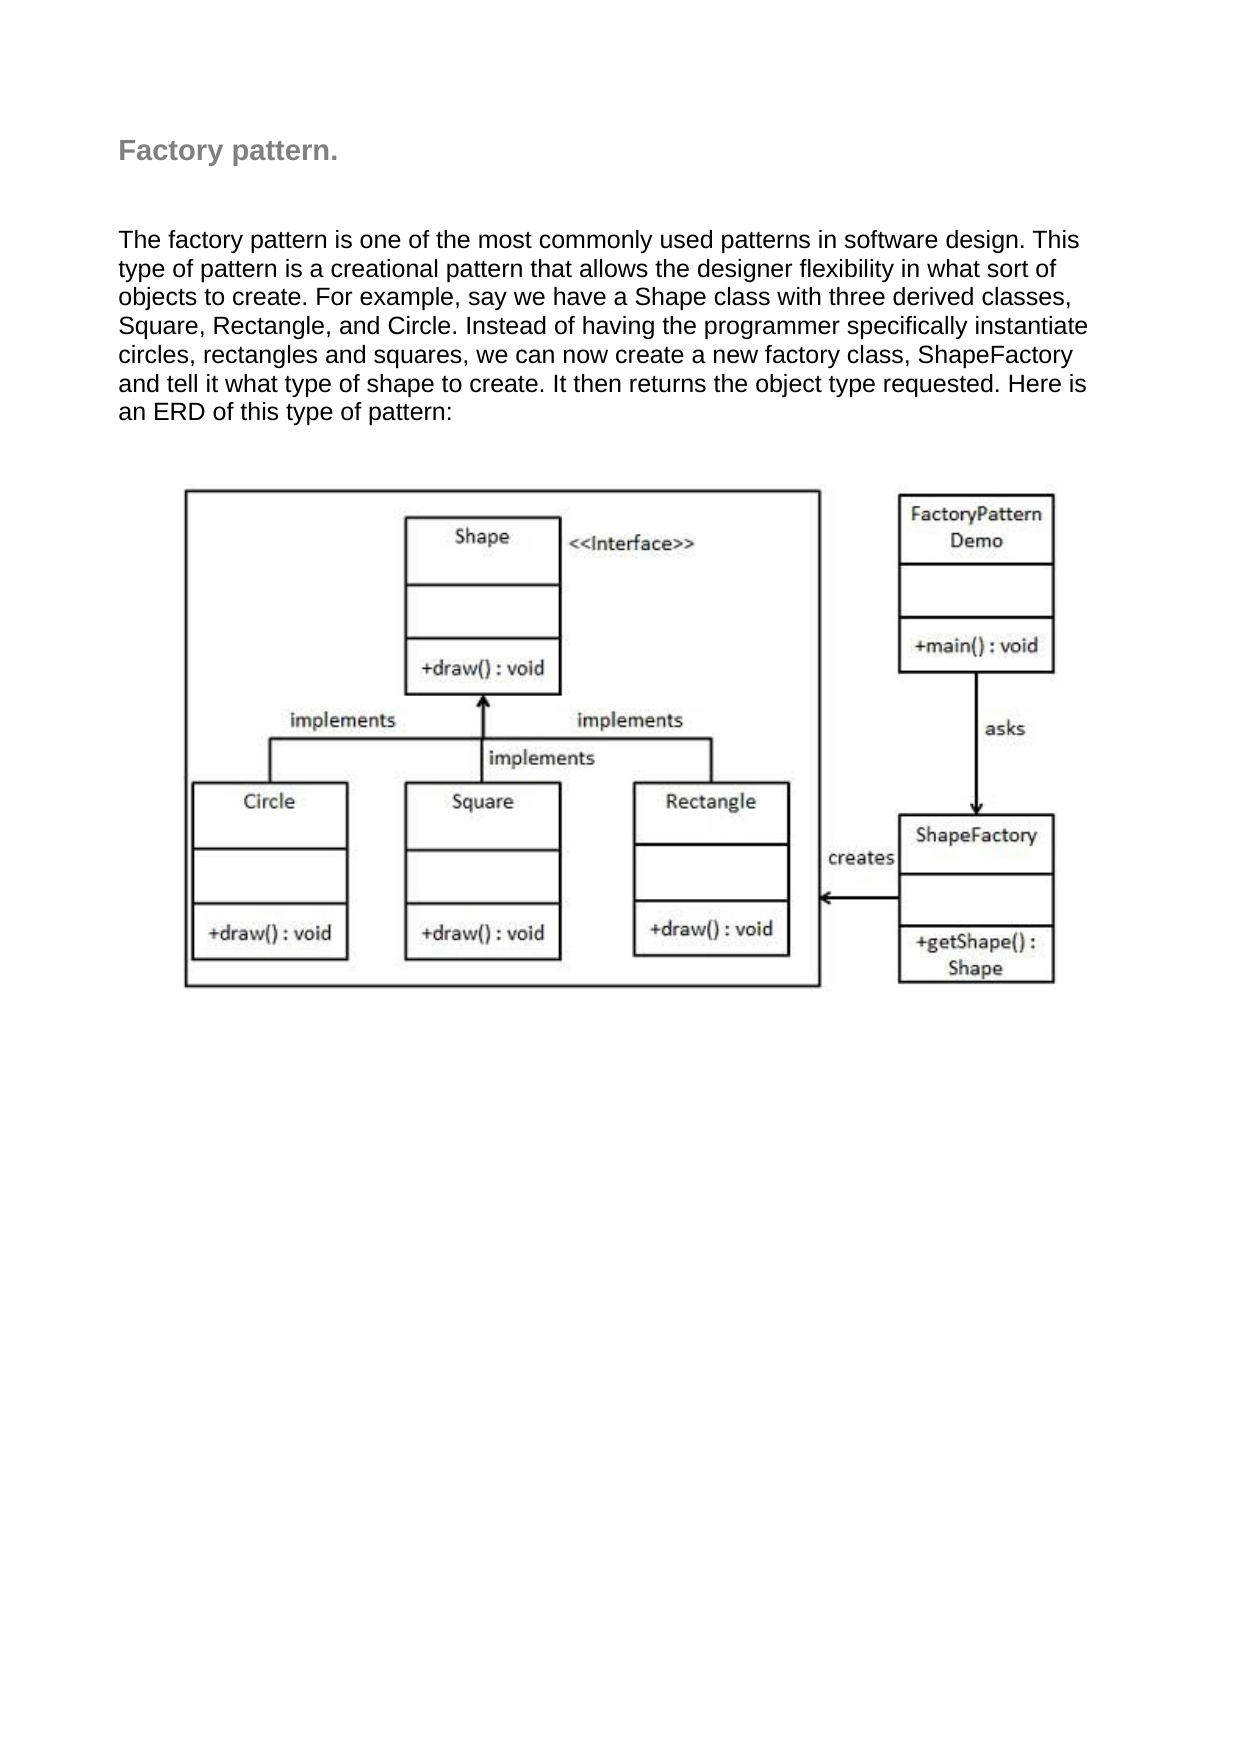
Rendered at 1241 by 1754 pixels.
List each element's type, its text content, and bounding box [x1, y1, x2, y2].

subtitle Factory pattern. [118, 133, 1122, 166]
text The factory pattern is one of the most commonly used patterns in software design. This type of pattern is a creational pattern that allows the designer flexibility in what sort of objects to create. For example, say we have a Shape class with three derived classes, Square, Rectangle, and Circle. Instead of having the programmer specifically instantiate circles, rectangles and squares, we can now create a new factory class, ShapeFactory and tell it what type of shape to create. It then returns the object type requested. Here is an ERD of this type of pattern: [118, 225, 1122, 426]
picture [182, 484, 1058, 992]
